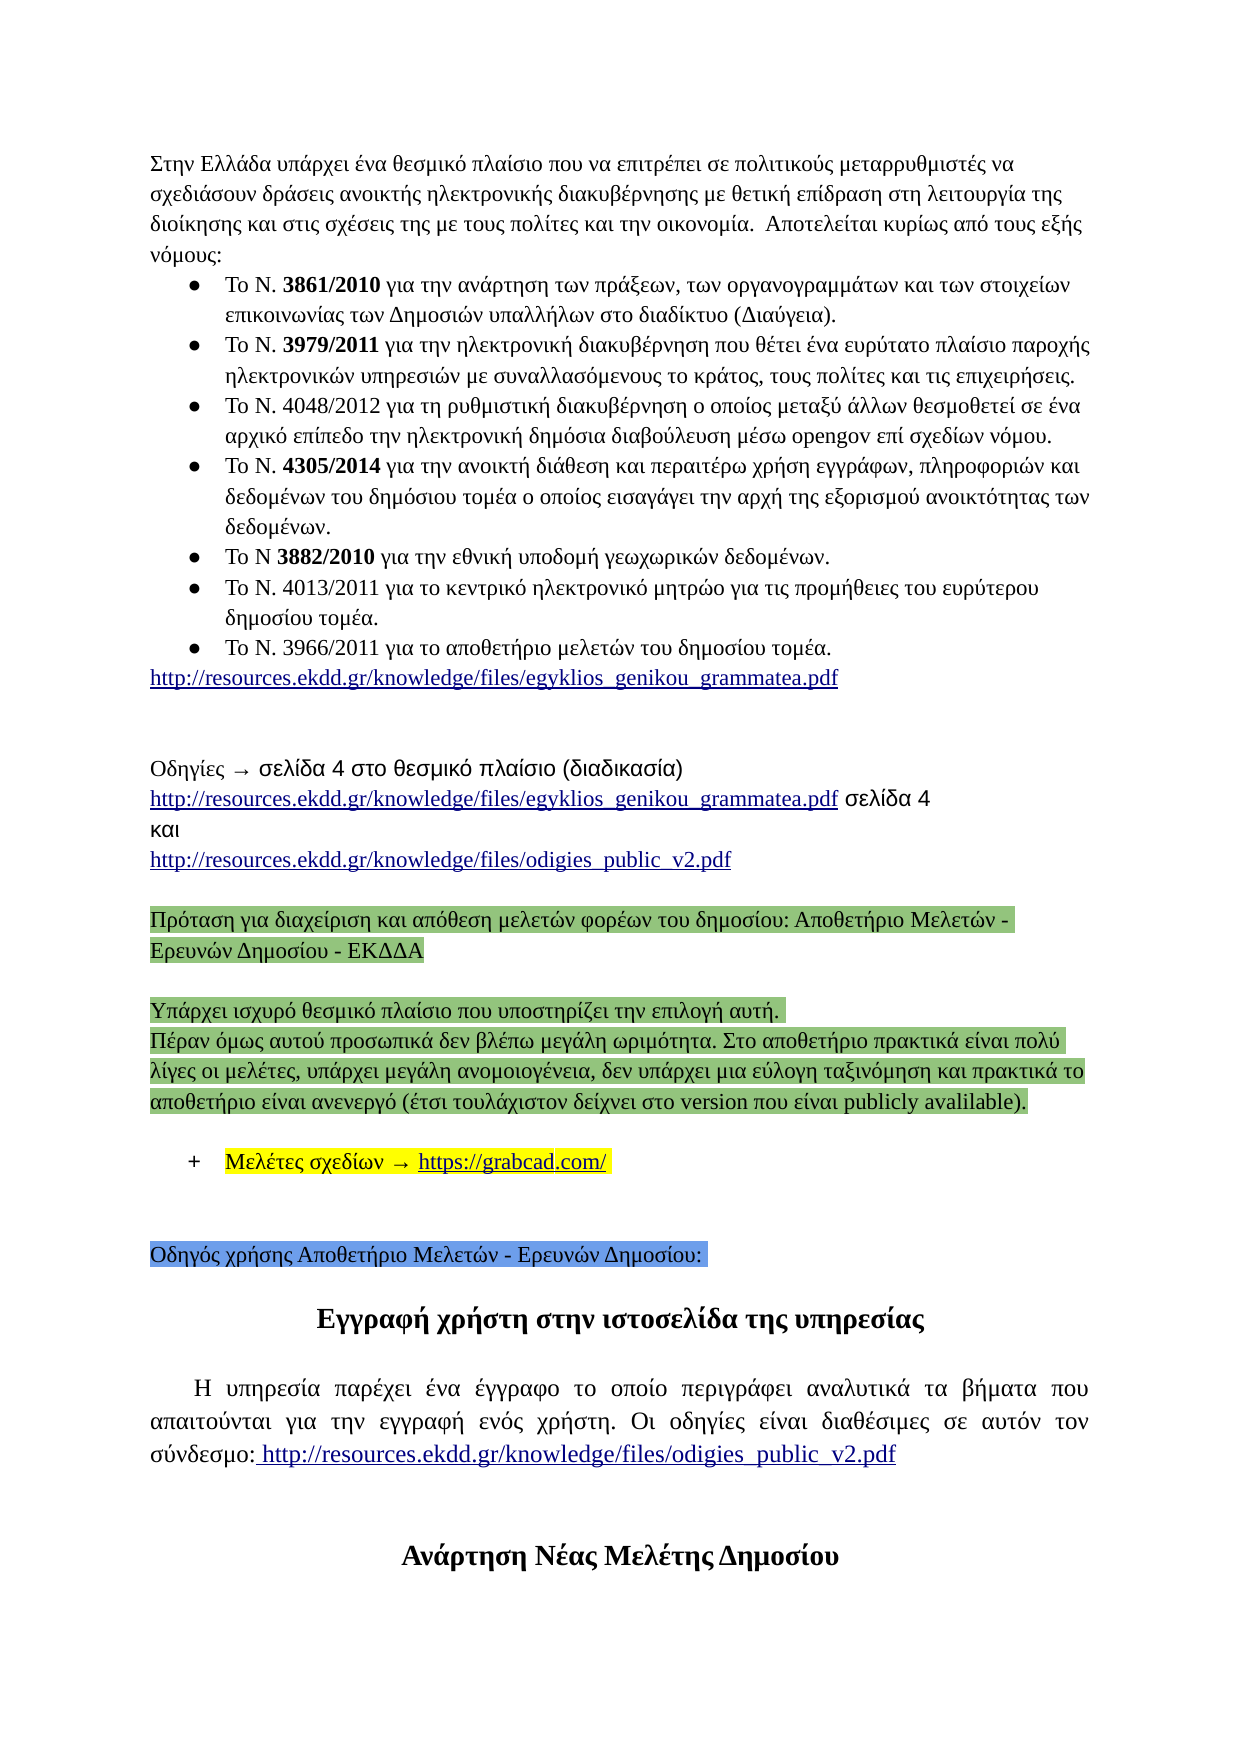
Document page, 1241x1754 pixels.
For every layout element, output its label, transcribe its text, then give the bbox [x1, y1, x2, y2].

list To N. 4048/2012 για τη ρυθμιστική διακυβέρνηση ο οποίος μεταξύ άλλων θεσμοθετεί σε ένα αρχικό επίπεδο την ηλεκτρονική δημόσια διαβούλευση μέσω opengov επί σχεδίων νόμου. [187, 392, 1091, 448]
text Οδηγίες → σελίδα 4 στο θεσμικό πλαίσιο (διαδικασία) http://resources.ekdd.gr/knowledge/files/egyklios_genikou_grammatea.pdf σελίδα 4 [150, 755, 1091, 812]
text Ανάρτηση Νέας Μελέτης Δημοσίου [150, 1538, 1091, 1571]
text Οδηγός χρήσης Αποθετήριο Μελετών - Ερευνών Δημοσίου: [150, 1241, 1091, 1267]
text και [150, 816, 1091, 842]
text Στην Ελλάδα υπάρχει ένα θεσμικό πλαίσιο που να επιτρέπει σε πολιτικούς μεταρρυθμιστές να σχεδιάσουν δράσεις ανοικτής ηλεκτρονικής διακυβέρνησης με θετική επίδραση στη λειτουργία της διοίκησης και στις σχέσεις της με τους πολίτες και την οικονομία. Αποτελείται κυρίως από τους εξής νόμους: [150, 150, 1091, 267]
list Το Ν. 4305/2014 για την ανοικτή διάθεση και περαιτέρω χρήση εγγράφων, πληροφοριών και δεδομένων του δημόσιου τομέα ο οποίος εισαγάγει την αρχή της εξορισμού ανοικτότητας των δεδομένων. [187, 452, 1091, 539]
list Το Ν. 4013/2011 για το κεντρικό ηλεκτρονικό μητρώο για τις προμήθειες του ευρύτερου δημοσίου τομέα. [187, 573, 1091, 630]
text Η υπηρεσία παρέχει ένα έγγραφο το οποίο περιγράφει αναλυτικά τα βήματα που απαιτούνται για την εγγραφή ενός χρήστη. Οι οδηγίες είναι διαθέσιμες σε αυτόν τον σύνδεσμο: http://resources.ekdd.gr/knowledge/files/odigies_public_v2.pdf [150, 1373, 1091, 1467]
text http://resources.ekdd.gr/knowledge/files/egyklios_genikou_grammatea.pdf [150, 664, 1091, 691]
text Υπάρχει ισχυρό θεσμικό πλαίσιο που υποστηρίζει την επιλογή αυτή. [150, 997, 1091, 1023]
list Το Ν 3882/2010 για την εθνική υποδομή γεωχωρικών δεδομένων. [187, 543, 1091, 569]
list Μελέτες σχεδίων → https://grabcad.com/ [187, 1148, 1091, 1174]
list Το Ν. 3966/2011 για το αποθετήριο μελετών του δημοσίου τομέα. [187, 634, 1091, 661]
text http://resources.ekdd.gr/knowledge/files/odigies_public_v2.pdf [150, 846, 1091, 872]
list Το Ν. 3979/2011 για την ηλεκτρονική διακυβέρνηση που θέτει ένα ευρύτατο πλαίσιο παροχής ηλεκτρονικών υπηρεσιών με συναλλασόμενους το κράτος, τους πολίτες και τις επιχειρήσεις. [187, 331, 1091, 388]
text Εγγραφή χρήστη στην ιστοσελίδα της υπηρεσίας [150, 1301, 1091, 1335]
text Πρόταση για διαχείριση και απόθεση μελετών φορέων του δημοσίου: Αποθετήριο Μελετών - Ερευνών Δημοσίου - ΕΚΔΔΑ [150, 906, 1091, 963]
list Το Ν. 3861/2010 για την ανάρτηση των πράξεων, των οργανογραμμάτων και των στοιχείων επικοινωνίας των Δημοσιών υπαλλήλων στο διαδίκτυο (Διαύγεια). [187, 271, 1091, 327]
text Πέραν όμως αυτού προσωπικά δεν βλέπω μεγάλη ωριμότητα. Στο αποθετήριο πρακτικά είναι πολύ λίγες οι μελέτες, υπάρχει μεγάλη ανομοιογένεια, δεν υπάρχει μια εύλογη ταξινόμηση και πρακτικά το αποθετήριο είναι ανενεργό (έτσι τουλάχιστον δείχνει στο version που είναι publicly avalilable). [150, 1027, 1091, 1114]
